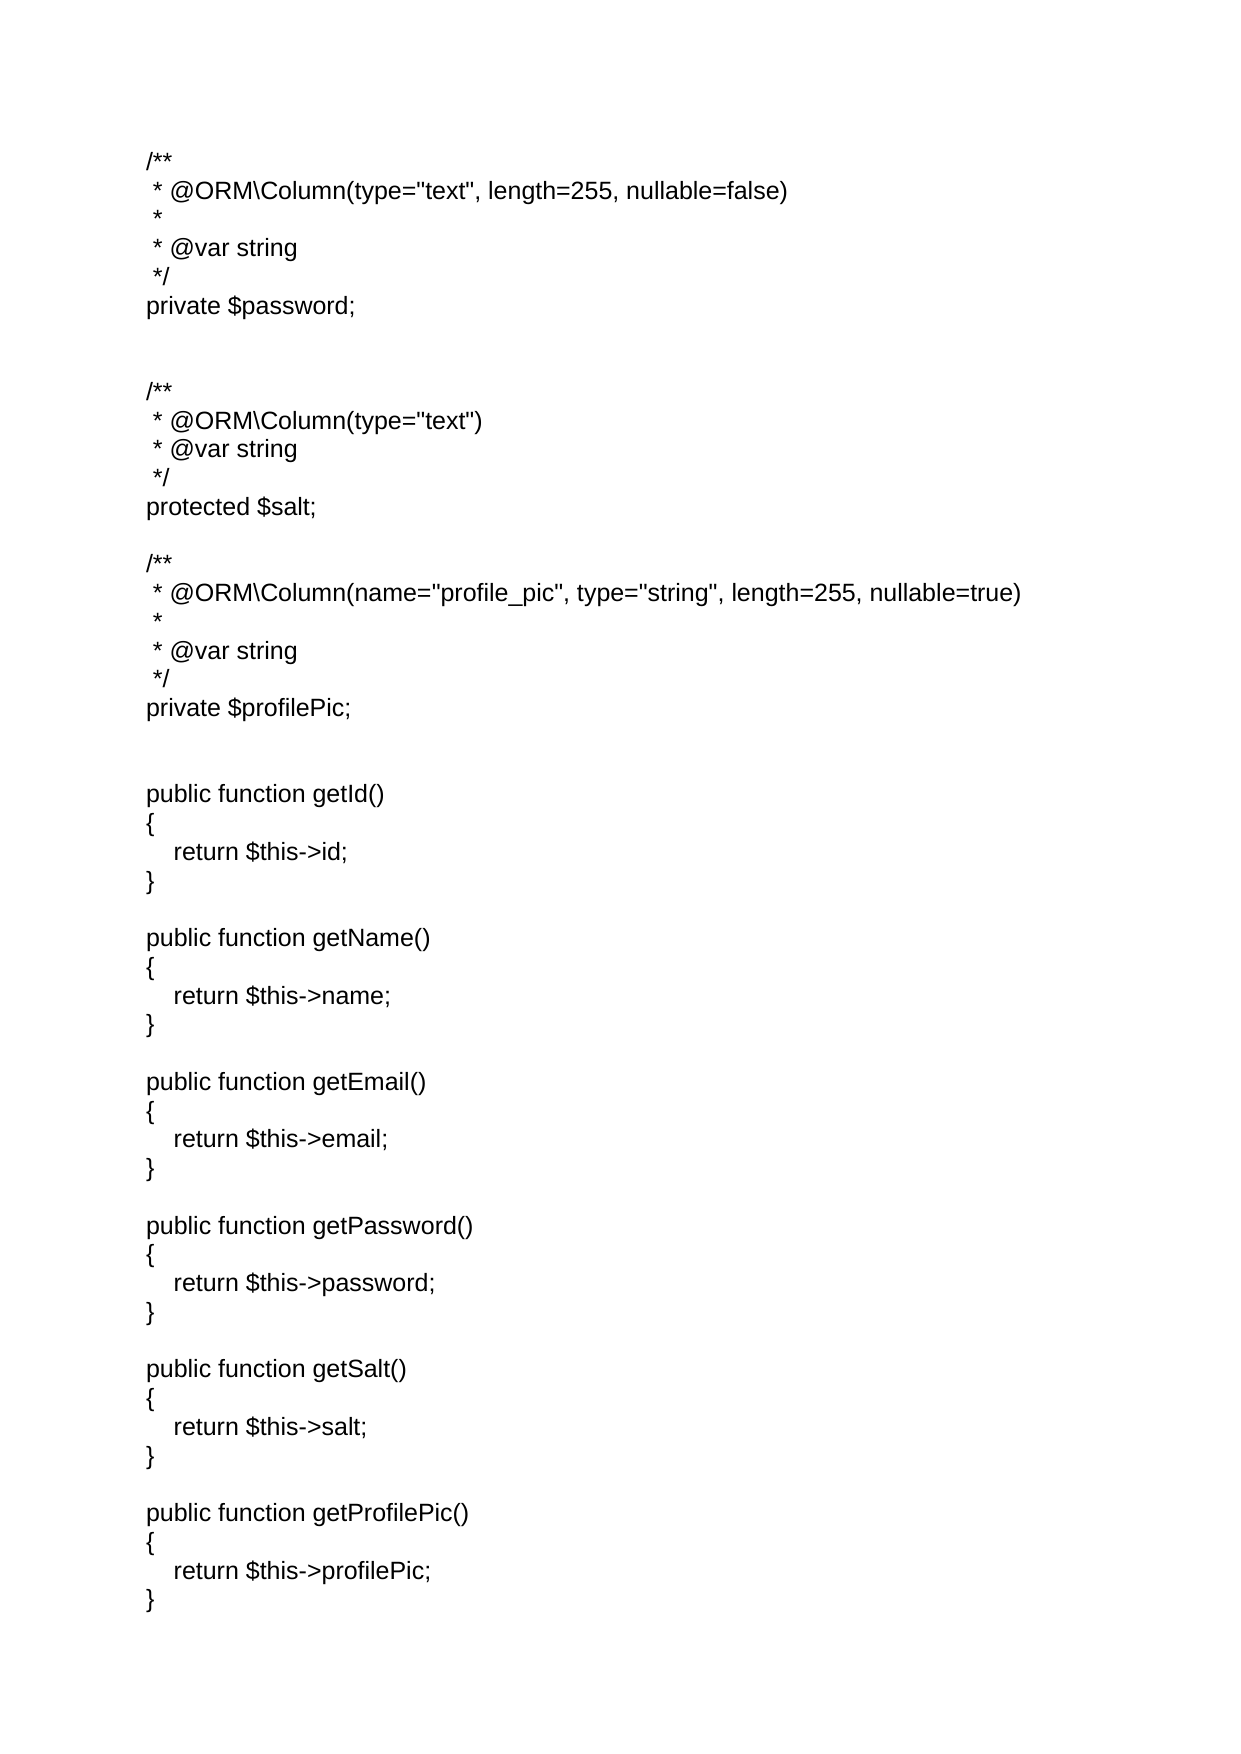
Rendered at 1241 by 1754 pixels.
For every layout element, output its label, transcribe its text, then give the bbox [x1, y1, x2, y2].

text */ [118, 664, 1122, 693]
text protected $salt; [118, 492, 1122, 521]
text return $this->password; [118, 1268, 1122, 1297]
text } [118, 1009, 1122, 1038]
text * @var string [118, 636, 1122, 664]
text * [118, 607, 1122, 636]
text } [118, 1584, 1122, 1613]
text /** [118, 549, 1122, 578]
text } [118, 1153, 1122, 1182]
text * @var string [118, 434, 1122, 463]
text * @var string [118, 233, 1122, 262]
text public function getName() [118, 923, 1122, 952]
text public function getSalt() [118, 1354, 1122, 1383]
text } [118, 1297, 1122, 1326]
text public function getId() [118, 779, 1122, 808]
text private $password; [118, 291, 1122, 319]
text } [118, 866, 1122, 894]
text return $this->name; [118, 981, 1122, 1009]
text * @ORM\Column(name="profile_pic", type="string", length=255, nullable=true) [118, 578, 1122, 607]
text { [118, 1096, 1122, 1124]
text /** [118, 377, 1122, 406]
text /** [118, 147, 1122, 176]
text return $this->id; [118, 837, 1122, 866]
text { [118, 1527, 1122, 1556]
text return $this->profilePic; [118, 1556, 1122, 1584]
text */ [118, 463, 1122, 492]
text return $this->email; [118, 1124, 1122, 1153]
text return $this->salt; [118, 1412, 1122, 1441]
text * @ORM\Column(type="text") [118, 406, 1122, 434]
text { [118, 952, 1122, 981]
text { [118, 1383, 1122, 1412]
text * @ORM\Column(type="text", length=255, nullable=false) [118, 176, 1122, 204]
text private $profilePic; [118, 693, 1122, 722]
text public function getPassword() [118, 1211, 1122, 1239]
text * [118, 204, 1122, 233]
text { [118, 1239, 1122, 1268]
text { [118, 808, 1122, 837]
text public function getEmail() [118, 1067, 1122, 1096]
text public function getProfilePic() [118, 1498, 1122, 1527]
text } [118, 1441, 1122, 1469]
text */ [118, 262, 1122, 291]
